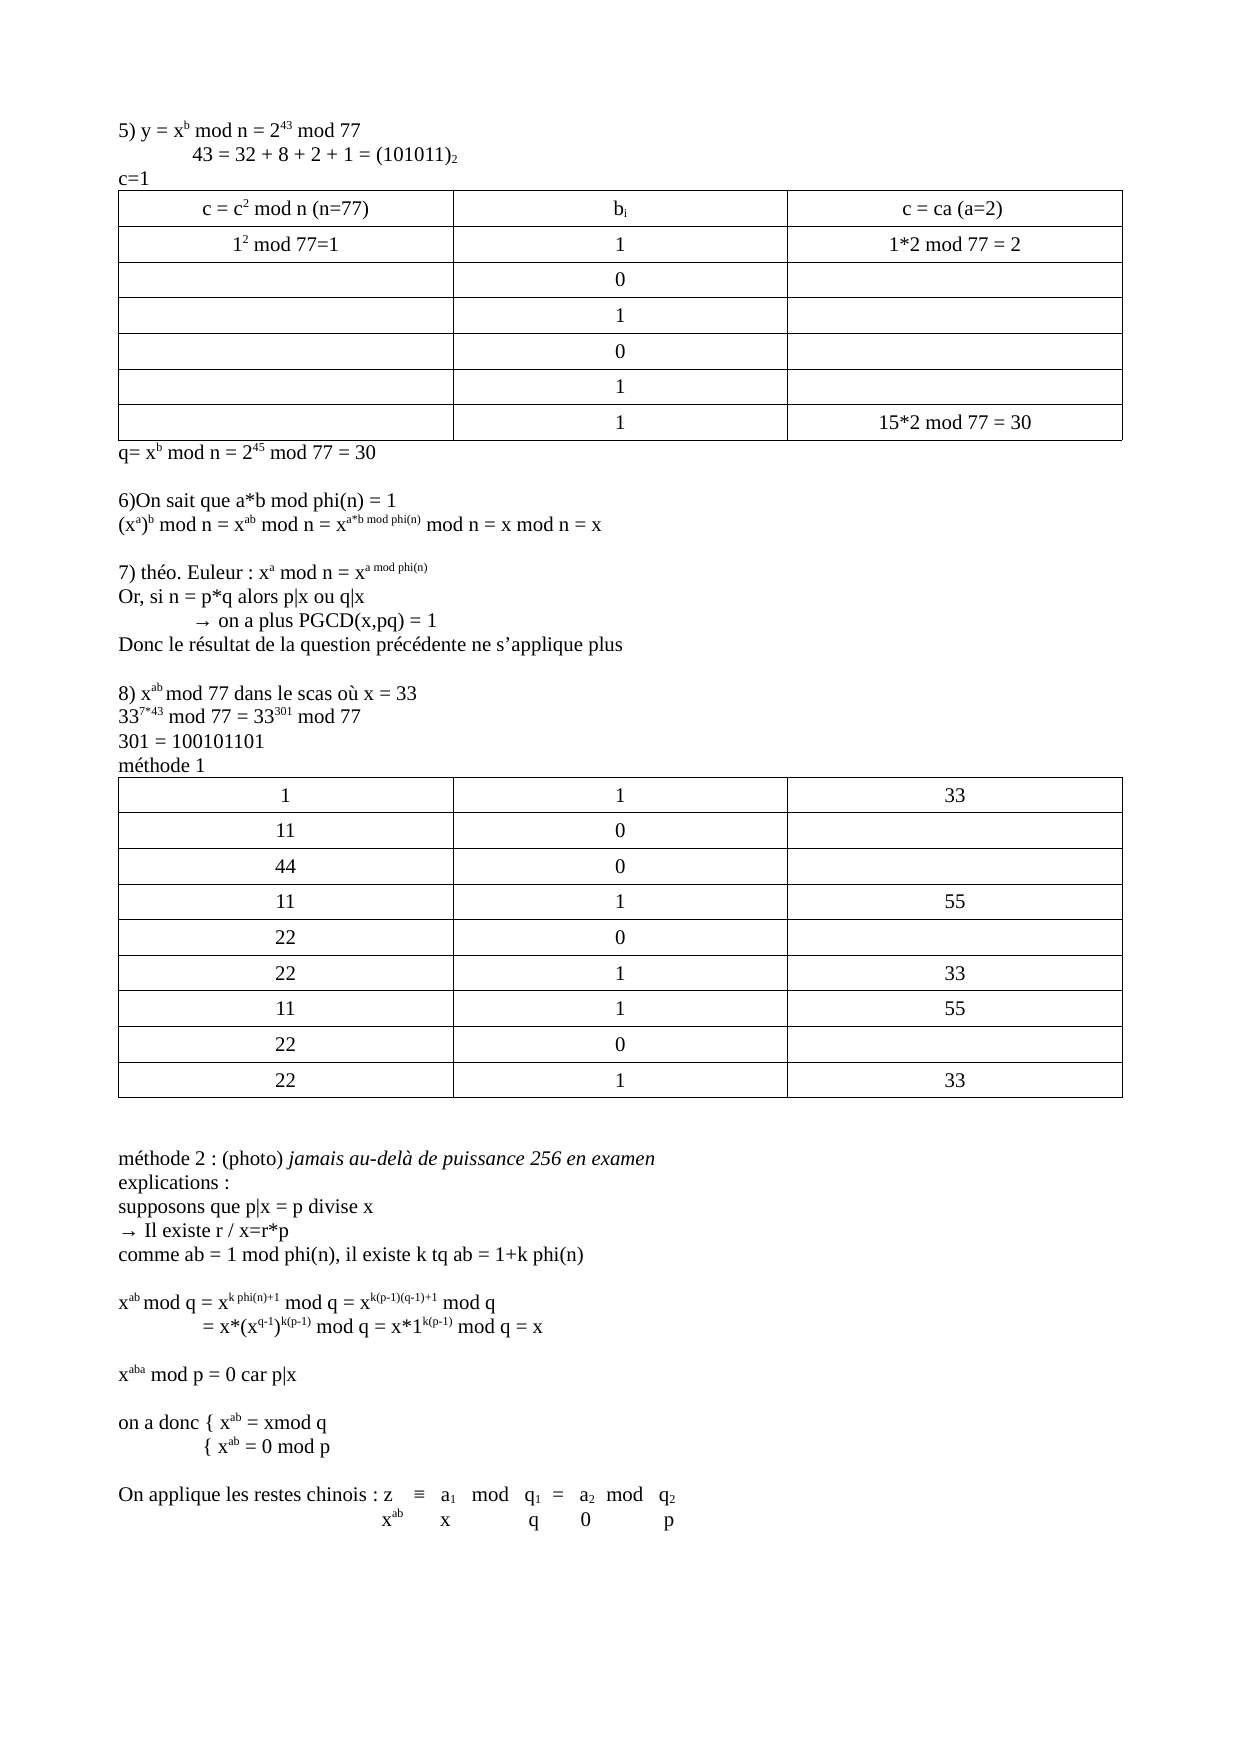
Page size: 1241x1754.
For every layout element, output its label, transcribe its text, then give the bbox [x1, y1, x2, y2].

text 337*43 mod 77 = 33301 mod 77 [118, 704, 1122, 728]
table_cell [788, 920, 1122, 955]
text supposons que p|x = p divise x [118, 1194, 1122, 1218]
table_cell 33 [788, 1063, 1122, 1097]
table_header 1 [119, 778, 453, 812]
text Donc le résultat de la question précédente ne s’applique plus [118, 632, 1122, 656]
table_cell 0 [454, 263, 787, 297]
text 301 = 100101101 [118, 728, 1122, 753]
table_cell 1 [454, 227, 787, 262]
text c=1 [118, 166, 1122, 190]
table_cell 0 [454, 813, 787, 848]
table_cell 0 [454, 334, 787, 368]
table_cell 22 [119, 920, 453, 955]
table_cell 1 [454, 298, 787, 333]
text (xa)b mod n = xab mod n = xa*b mod phi(n) mod n = x mod n = x [118, 512, 1122, 536]
table_cell 12 mod 77=1 [119, 227, 453, 262]
text → on a plus PGCD(x,pq) = 1 [118, 608, 1122, 632]
table_cell 0 [454, 920, 787, 955]
text méthode 2 : (photo) jamais au-delà de puissance 256 en examen [118, 1146, 1122, 1169]
text On applique les restes chinois : z ≡ a1 mod q1 = a2 mod q2 [118, 1482, 1122, 1506]
text 8) xab mod 77 dans le scas où x = 33 [118, 680, 1122, 704]
table_cell 1 [454, 885, 787, 919]
text on a donc { xab = xmod q [118, 1410, 1122, 1434]
text comme ab = 1 mod phi(n), il existe k tq ab = 1+k phi(n) [118, 1242, 1122, 1266]
table_header 33 [788, 778, 1122, 812]
table_cell [119, 298, 453, 333]
text q= xb mod n = 245 mod 77 = 30 [118, 441, 1122, 464]
text = x*(xq-1)k(p-1) mod q = x*1k(p-1) mod q = x [118, 1314, 1122, 1338]
table_header 1 [454, 778, 787, 812]
table_cell [119, 370, 453, 404]
table_cell [119, 334, 453, 368]
text méthode 1 [118, 753, 1122, 777]
table_cell 0 [454, 849, 787, 883]
table_cell [788, 1027, 1122, 1062]
text → Il existe r / x=r*p [118, 1218, 1122, 1242]
text 7) théo. Euleur : xa mod n = xa mod phi(n) [118, 560, 1122, 584]
table_cell 1 [454, 405, 787, 440]
table_cell 1 [454, 991, 787, 1026]
table_header c = c2 mod n (n=77) [119, 191, 453, 226]
table_cell [788, 849, 1122, 883]
text { xab = 0 mod p [118, 1434, 1122, 1458]
table_cell 1 [454, 1063, 787, 1097]
table_cell 11 [119, 885, 453, 919]
text xab mod q = xk phi(n)+1 mod q = xk(p-1)(q-1)+1 mod q [118, 1290, 1122, 1314]
table_cell [119, 263, 453, 297]
table_cell 1 [454, 956, 787, 990]
table_cell 1*2 mod 77 = 2 [788, 227, 1122, 262]
text xab x q 0 p [118, 1506, 1122, 1531]
table_cell [788, 813, 1122, 848]
text 43 = 32 + 8 + 2 + 1 = (101011)2 [118, 142, 1122, 166]
table_cell 22 [119, 1063, 453, 1097]
table_cell 33 [788, 956, 1122, 990]
table_cell [788, 263, 1122, 297]
table_header bi [454, 191, 787, 226]
table_cell 11 [119, 991, 453, 1026]
table_cell [788, 298, 1122, 333]
text xaba mod p = 0 car p|x [118, 1362, 1122, 1386]
table_cell 0 [454, 1027, 787, 1062]
table_cell [788, 334, 1122, 368]
table_cell [788, 370, 1122, 404]
text 5) y = xb mod n = 243 mod 77 [118, 118, 1122, 142]
table_cell 11 [119, 813, 453, 848]
table_cell 55 [788, 991, 1122, 1026]
table_cell 1 [454, 370, 787, 404]
table_cell 55 [788, 885, 1122, 919]
table_header c = ca (a=2) [788, 191, 1122, 226]
table_cell 44 [119, 849, 453, 883]
text Or, si n = p*q alors p|x ou q|x [118, 584, 1122, 608]
text explications : [118, 1169, 1122, 1194]
text 6)On sait que a*b mod phi(n) = 1 [118, 488, 1122, 512]
table_cell 15*2 mod 77 = 30 [788, 405, 1122, 440]
table_cell 22 [119, 1027, 453, 1062]
table_cell 22 [119, 956, 453, 990]
table_cell [119, 405, 453, 440]
